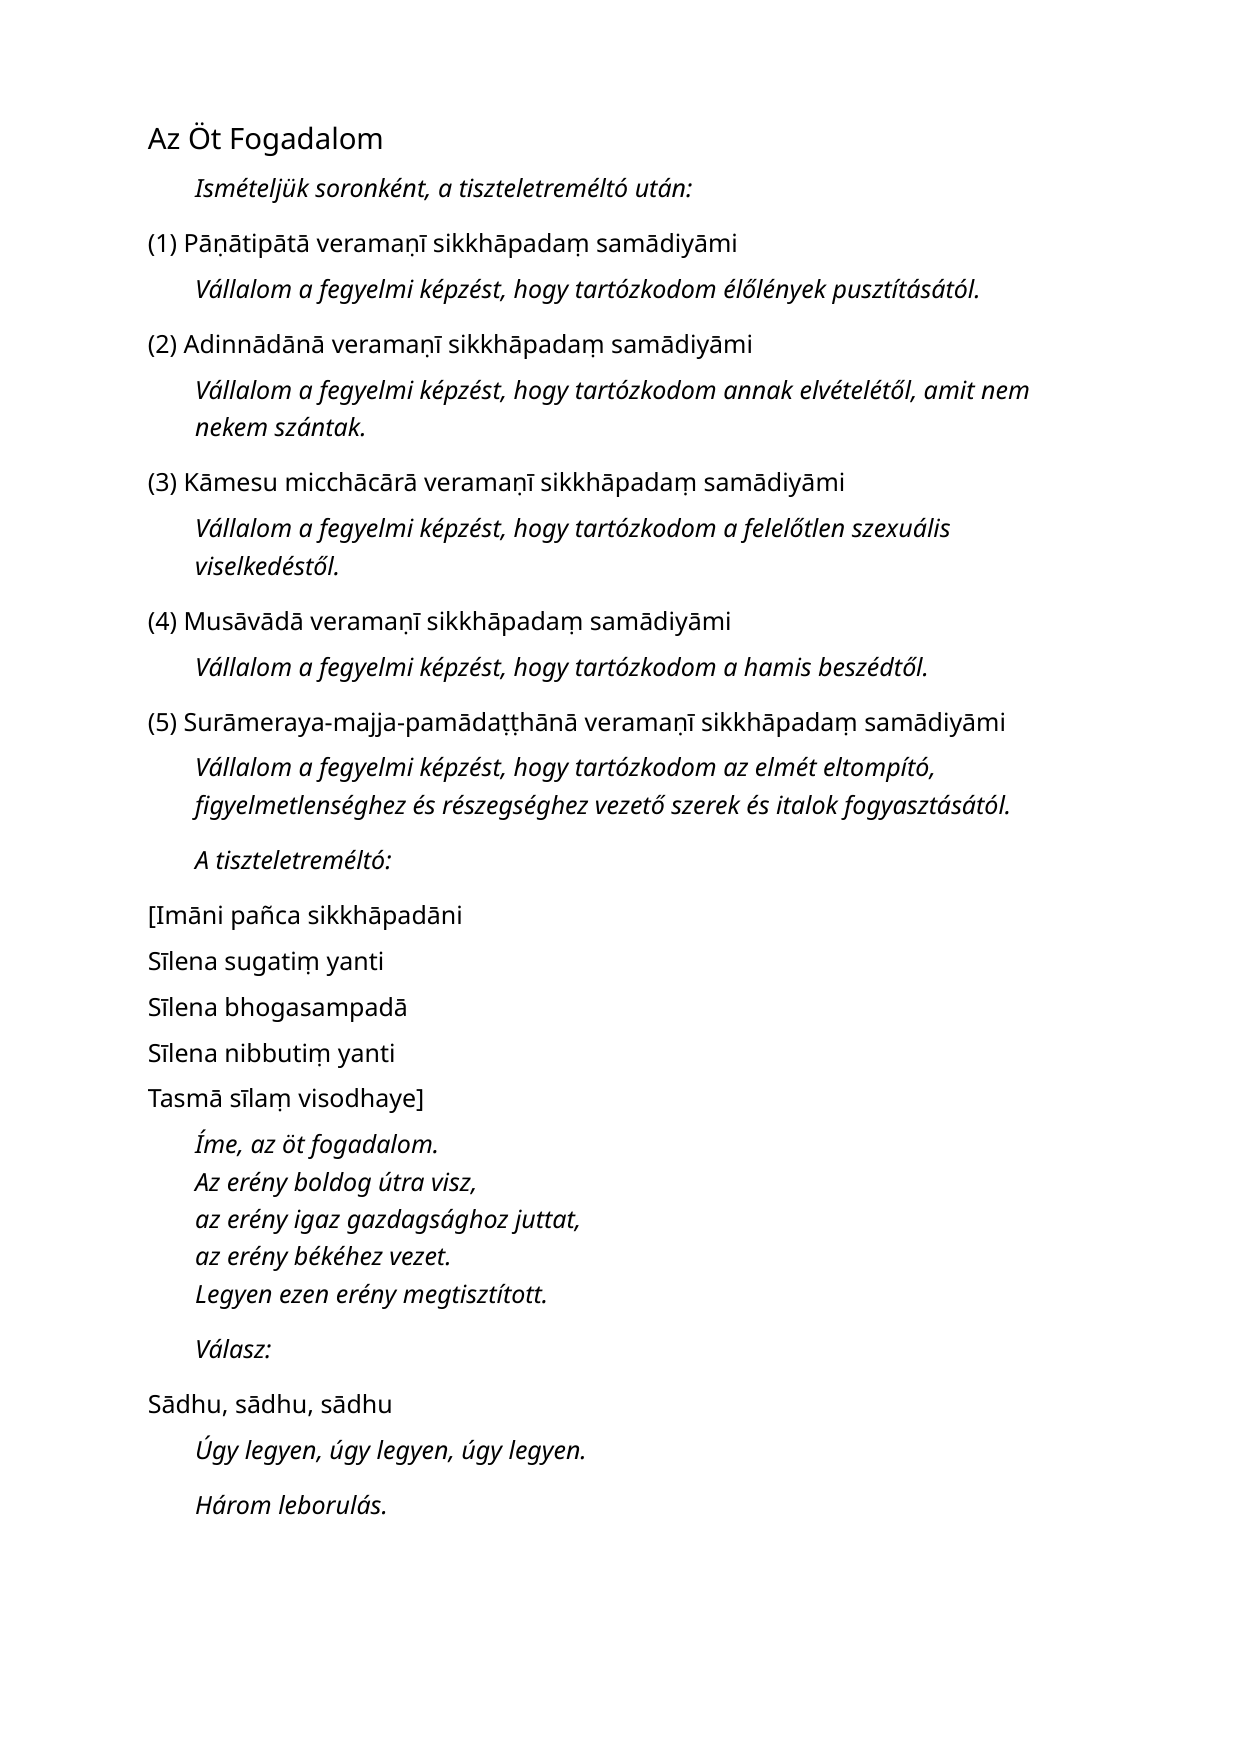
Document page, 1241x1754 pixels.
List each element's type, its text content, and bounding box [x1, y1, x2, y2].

text (4) Musāvādā veramaṇī sikkhāpadaṃ samādiyāmi [148, 603, 1093, 637]
text (3) Kāmesu micchācārā veramaṇī sikkhāpadaṃ samādiyāmi [148, 465, 1093, 499]
text Íme, az öt fogadalom. Az erény boldog útra visz, az erény igaz gazdagsághoz juttat, az erény békéhez vezet. Legyen ezen erény megtisztított. [195, 1127, 1093, 1311]
text Úgy legyen, úgy legyen, úgy legyen. [195, 1432, 1093, 1467]
text Sīlena sugatiṃ yanti [148, 943, 1093, 978]
text (2) Adinnādānā veramaṇī sikkhāpadaṃ samādiyāmi [148, 327, 1093, 361]
text Vállalom a fegyelmi képzést, hogy tartózkodom az elmét eltompító, figyelmetlenséghez és részegséghez vezető szerek és italok fogyasztásától. [195, 750, 1093, 822]
text A tiszteletreméltó: [195, 843, 1093, 877]
text Sīlena bhogasampadā [148, 989, 1093, 1023]
text Vállalom a fegyelmi képzést, hogy tartózkodom a hamis beszédtől. [195, 649, 1093, 683]
text Vállalom a fegyelmi képzést, hogy tartózkodom annak elvételétől, amit nem nekem szántak. [195, 372, 1093, 444]
text Sādhu, sādhu, sādhu [148, 1387, 1093, 1421]
text Ismételjük soronként, a tiszteletreméltó után: [195, 171, 1093, 205]
subtitle Az Öt Fogadalom [148, 118, 1093, 158]
text Vállalom a fegyelmi képzést, hogy tartózkodom a felelőtlen szexuális viselkedéstől. [195, 511, 1093, 582]
text Három leborulás. [195, 1488, 1093, 1522]
text Sīlena nibbutiṃ yanti [148, 1035, 1093, 1069]
text (1) Pāṇātipātā veramaṇī sikkhāpadaṃ samādiyāmi [148, 226, 1093, 260]
text Vállalom a fegyelmi képzést, hogy tartózkodom élőlények pusztításától. [195, 272, 1093, 306]
text (5) Surāmeraya-majja-pamādaṭṭhānā veramaṇī sikkhāpadaṃ samādiyāmi [148, 704, 1093, 738]
text Válasz: [195, 1332, 1093, 1366]
text Tasmā sīlaṃ visodhaye] [148, 1081, 1093, 1115]
text [Imāni pañca sikkhāpadāni [148, 898, 1093, 932]
